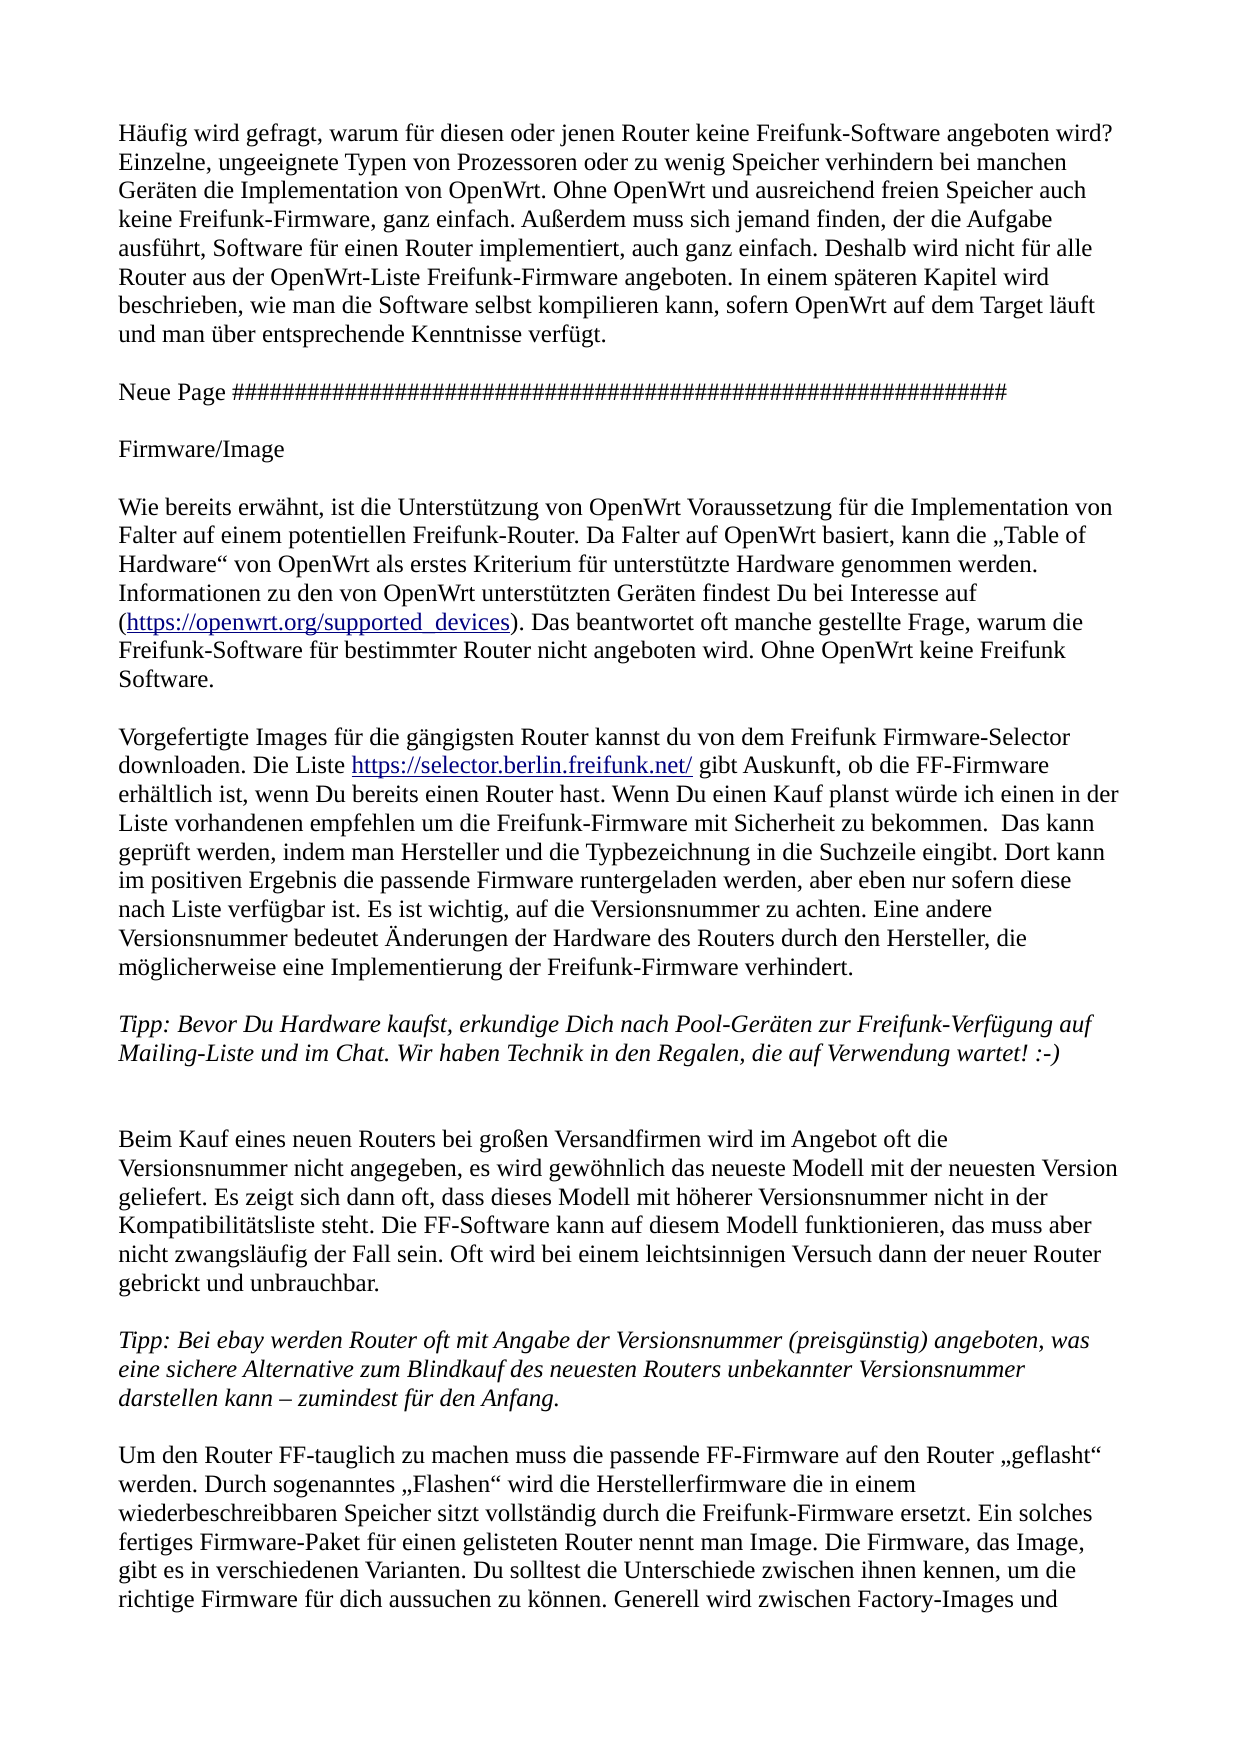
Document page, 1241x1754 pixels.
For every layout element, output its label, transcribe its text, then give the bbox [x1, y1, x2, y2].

text Firmware/Image [118, 434, 1122, 463]
text Tipp: Bei ebay werden Router oft mit Angabe der Versionsnummer (preisgünstig) angeboten, was eine sichere Alternative zum Blindkauf des neuesten Routers unbekannter Versionsnummer darstellen kann – zumindest für den Anfang. [118, 1326, 1122, 1412]
text Tipp: Bevor Du Hardware kaufst, erkundige Dich nach Pool-Geräten zur Freifunk-Verfügung auf Mailing-Liste und im Chat. Wir haben Technik in den Regalen, die auf Verwendung wartet! :-) [118, 1009, 1122, 1067]
text Beim Kauf eines neuen Routers bei großen Versandfirmen wird im Angebot oft die Versionsnummer nicht angegeben, es wird gewöhnlich das neueste Modell mit der neuesten Version geliefert. Es zeigt sich dann oft, dass dieses Modell mit höherer Versionsnummer nicht in der Kompatibilitätsliste steht. Die FF-Software kann auf diesem Modell funktionieren, das muss aber nicht zwangsläufig der Fall sein. Oft wird bei einem leichtsinnigen Versuch dann der neuer Router gebrickt und unbrauchbar. [118, 1124, 1122, 1297]
text Neue Page ############################################################## [118, 377, 1122, 406]
text Vorgefertigte Images für die gängigsten Router kannst du von dem Freifunk Firmware-Selector downloaden. Die Liste https://selector.berlin.freifunk.net/ gibt Auskunft, ob die FF-Firmware erhältlich ist, wenn Du bereits einen Router hast. Wenn Du einen Kauf planst würde ich einen in der Liste vorhandenen empfehlen um die Freifunk-Firmware mit Sicherheit zu bekommen. Das kann geprüft werden, indem man Hersteller und die Typbezeichnung in die Suchzeile eingibt. Dort kann im positiven Ergebnis die passende Firmware runtergeladen werden, aber eben nur sofern diese nach Liste verfügbar ist. Es ist wichtig, auf die Versionsnummer zu achten. Eine andere Versionsnummer bedeutet Änderungen der Hardware des Routers durch den Hersteller, die möglicherweise eine Implementierung der Freifunk-Firmware verhindert. [118, 722, 1122, 981]
text Um den Router FF-tauglich zu machen muss die passende FF-Firmware auf den Router „geflasht“ werden. Durch sogenanntes „Flashen“ wird die Herstellerfirmware die in einem wiederbeschreibbaren Speicher sitzt vollständig durch die Freifunk-Firmware ersetzt. Ein solches fertiges Firmware-Paket für einen gelisteten Router nennt man Image. Die Firmware, das Image, gibt es in verschiedenen Varianten. Du solltest die Unterschiede zwischen ihnen kennen, um die richtige Firmware für dich aussuchen zu können. Generell wird zwischen Factory-Images und [118, 1441, 1122, 1613]
text Häufig wird gefragt, warum für diesen oder jenen Router keine Freifunk-Software angeboten wird? Einzelne, ungeeignete Typen von Prozessoren oder zu wenig Speicher verhindern bei manchen Geräten die Implementation von OpenWrt. Ohne OpenWrt und ausreichend freien Speicher auch keine Freifunk-Firmware, ganz einfach. Außerdem muss sich jemand finden, der die Aufgabe ausführt, Software für einen Router implementiert, auch ganz einfach. Deshalb wird nicht für alle Router aus der OpenWrt-Liste Freifunk-Firmware angeboten. In einem späteren Kapitel wird beschrieben, wie man die Software selbst kompilieren kann, sofern OpenWrt auf dem Target läuft und man über entsprechende Kenntnisse verfügt. [118, 118, 1122, 348]
text Wie bereits erwähnt, ist die Unterstützung von OpenWrt Voraussetzung für die Implementation von Falter auf einem potentiellen Freifunk-Router. Da Falter auf OpenWrt basiert, kann die „Table of Hardware“ von OpenWrt als erstes Kriterium für unterstützte Hardware genommen werden. Informationen zu den von OpenWrt unterstützten Geräten findest Du bei Interesse auf (https://openwrt.org/supported_devices). Das beantwortet oft manche gestellte Frage, warum die Freifunk-Software für bestimmter Router nicht angeboten wird. Ohne OpenWrt keine Freifunk Software. [118, 492, 1122, 693]
